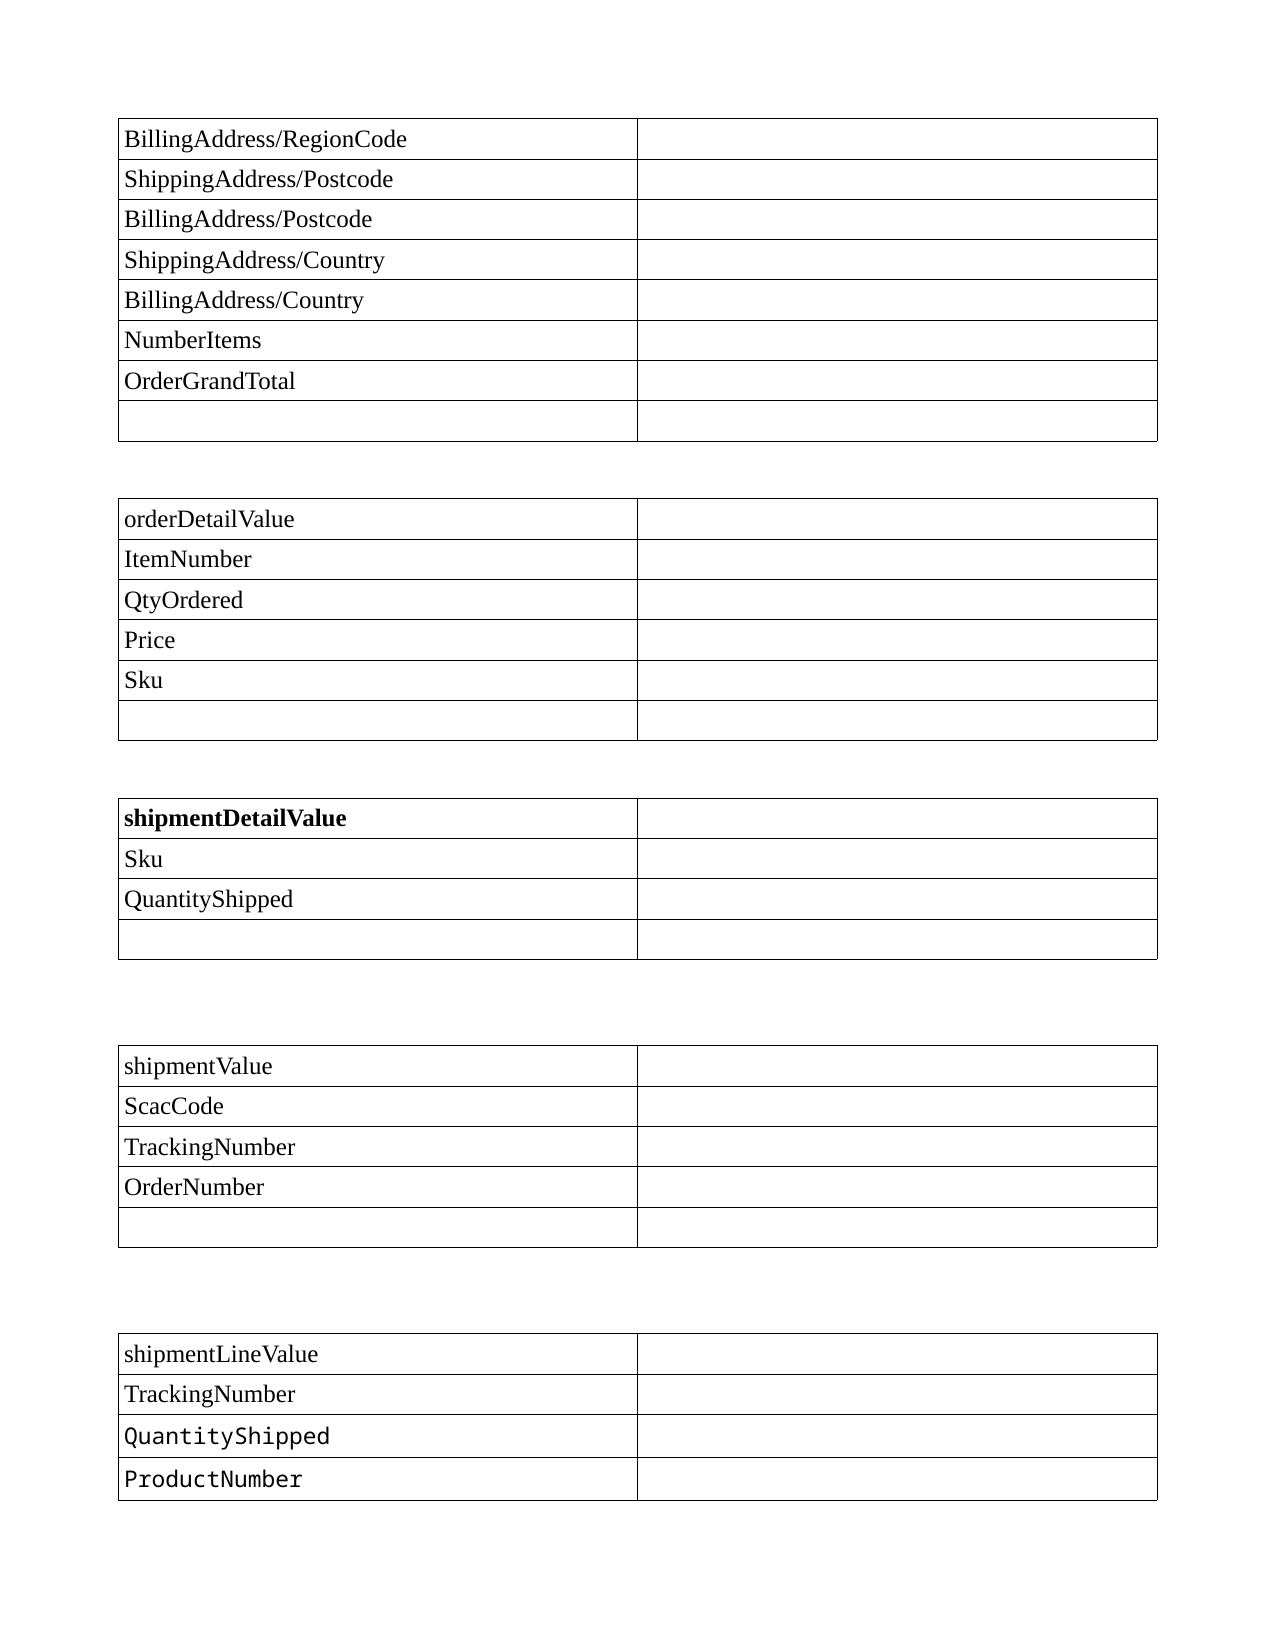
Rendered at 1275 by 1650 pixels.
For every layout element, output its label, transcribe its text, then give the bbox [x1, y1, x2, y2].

table_cell Sku [119, 839, 637, 878]
table_cell [119, 401, 637, 441]
table_cell [638, 361, 1157, 400]
table_cell OrderNumber [119, 1167, 637, 1207]
table_cell [638, 580, 1157, 619]
table_cell [638, 401, 1157, 441]
table_cell [638, 1208, 1157, 1247]
table_cell [638, 119, 1157, 158]
table_header [638, 499, 1157, 538]
table_cell [638, 1167, 1157, 1207]
table_cell [638, 920, 1157, 959]
table_cell [638, 200, 1157, 239]
table_cell BillingAddress/Country [119, 280, 637, 320]
table_cell [638, 839, 1157, 878]
table_cell [638, 879, 1157, 919]
table_cell QuantityShipped [119, 1415, 637, 1457]
table_cell BillingAddress/RegionCode [119, 119, 637, 158]
table_cell [638, 1127, 1157, 1166]
table_cell OrderGrandTotal [119, 361, 637, 400]
table_cell BillingAddress/Postcode [119, 200, 637, 239]
table_header [638, 1046, 1157, 1086]
table_cell [638, 1087, 1157, 1126]
table_header orderDetailValue [119, 499, 637, 538]
table_header [638, 799, 1157, 838]
table_cell ProductNumber [119, 1458, 637, 1499]
table_cell QuantityShipped [119, 879, 637, 919]
table_cell NumberItems [119, 321, 637, 360]
table_cell ScacCode [119, 1087, 637, 1126]
table_cell QtyOrdered [119, 580, 637, 619]
table_cell [638, 240, 1157, 279]
table_cell TrackingNumber [119, 1127, 637, 1166]
table_cell ItemNumber [119, 540, 637, 579]
table_cell [119, 920, 637, 959]
table_cell [119, 1208, 637, 1247]
table_header shipmentDetailValue [119, 799, 637, 838]
table_header [638, 1334, 1157, 1373]
table_cell Price [119, 620, 637, 659]
table_cell Sku [119, 661, 637, 700]
table_cell [638, 661, 1157, 700]
table_cell [638, 321, 1157, 360]
table_cell [638, 1375, 1157, 1414]
table_header shipmentLineValue [119, 1334, 637, 1373]
table_cell TrackingNumber [119, 1375, 637, 1414]
table_cell [638, 701, 1157, 740]
table_cell ShippingAddress/Postcode [119, 160, 637, 199]
table_header shipmentValue [119, 1046, 637, 1086]
table_cell [638, 1458, 1157, 1499]
table_cell [638, 620, 1157, 659]
table_cell [638, 1415, 1157, 1457]
table_cell [638, 280, 1157, 320]
table_cell [638, 160, 1157, 199]
table_cell [119, 701, 637, 740]
table_cell [638, 540, 1157, 579]
table_cell ShippingAddress/Country [119, 240, 637, 279]
